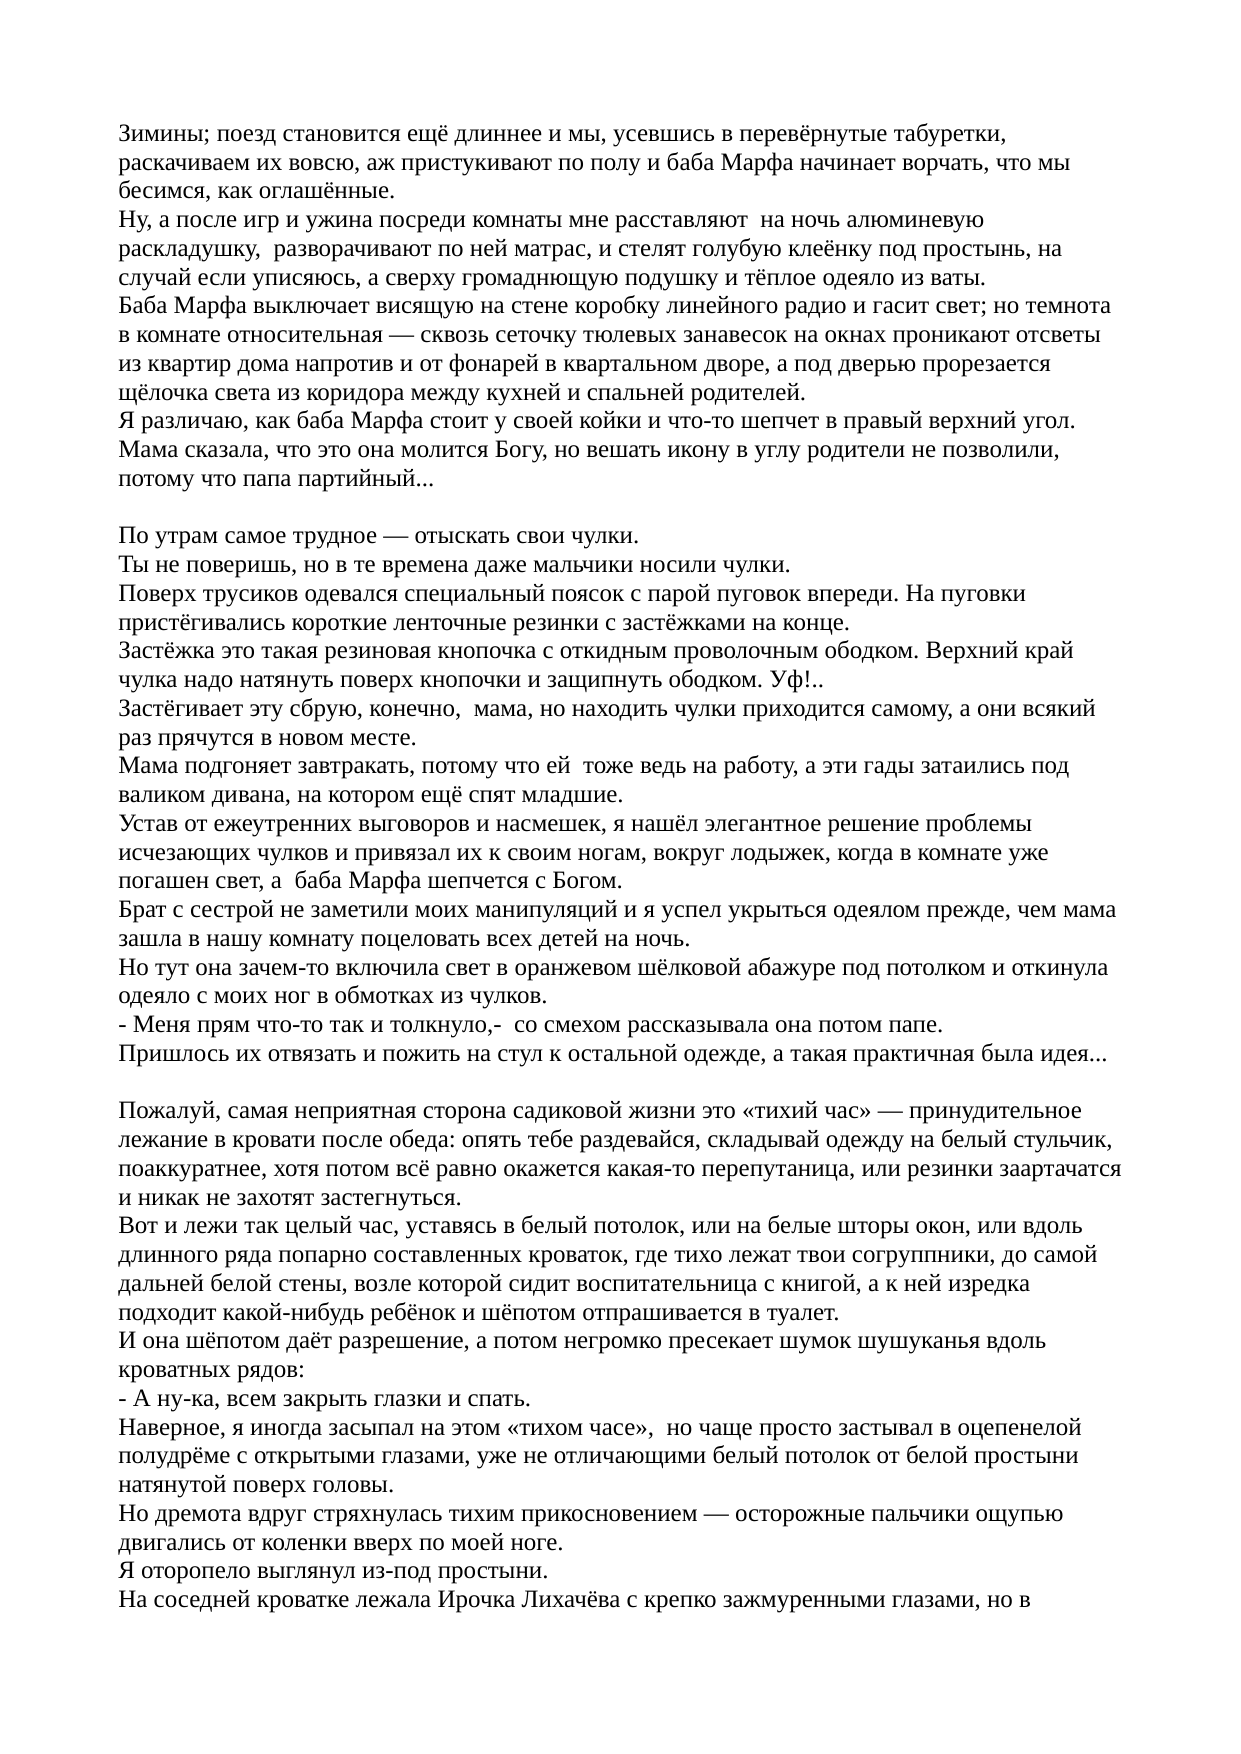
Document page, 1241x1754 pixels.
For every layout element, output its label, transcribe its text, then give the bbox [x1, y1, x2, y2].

text На соседней кроватке лежала Ирочка Лихачёва с крепко зажмуренными глазами, но в [118, 1584, 1122, 1613]
text Зимины; поезд становится ещё длиннее и мы, усевшись в перевёрнутые табуретки, раскачиваем их вовсю, аж пристукивают по полу и баба Марфа начинает ворчать, что мы бесимся, как оглашённые. [118, 118, 1122, 204]
text Устав от ежеутренних выговоров и насмешек, я нашёл элегантное решение проблемы исчезающих чулков и привязал их к своим ногам, вокруг лодыжек, когда в комнате уже погашен свет, а баба Марфа шепчется с Богом. [118, 808, 1122, 894]
text Вот и лежи так целый час, уставясь в белый потолок, или на белые шторы окон, или вдоль длинного ряда попарно составленных кроваток, где тихо лежат твои согруппники, до самой дальней белой стены, возле которой сидит воспитательница с книгой, а к ней изредка подходит какой-нибудь ребёнок и шёпотом отпрашивается в туалет. [118, 1211, 1122, 1326]
text - А ну-ка, всем закрыть глазки и спать. [118, 1383, 1122, 1412]
text По утрам самое трудное — отыскать свои чулки. [118, 521, 1122, 549]
text Наверное, я иногда засыпал на этом «тихом часе», но чаще просто застывал в оцепенелой полудрёме с открытыми глазами, уже не отличающими белый потолок от белой простыни натянутой поверх головы. [118, 1412, 1122, 1498]
text Пожалуй, самая неприятная сторона садиковой жизни это «тихий час» — принудительное лежание в кровати после обеда: опять тебе раздевайся, складывай одежду на белый стульчик, поаккуратнее, хотя потом всё равно окажется какая-то перепутаница, или резинки заартачатся и никак не захотят застегнуться. [118, 1096, 1122, 1211]
text Но тут она зачем-то включила свет в оранжевом шёлковой абажуре под потолком и откинула одеяло с моих ног в обмотках из чулков. [118, 952, 1122, 1009]
text Мама подгоняет завтракать, потому что ей тоже ведь на работу, а эти гады затаились под валиком дивана, на котором ещё спят младшие. [118, 751, 1122, 808]
text Пришлось их отвязать и пожить на стул к остальной одежде, а такая практичная была идея... [118, 1038, 1122, 1067]
text И она шёпотом даёт разрешение, а потом негромко пресекает шумок шушуканья вдоль кроватных рядов: [118, 1326, 1122, 1383]
text Застёжка это такая резиновая кнопочка с откидным проволочным ободком. Верхний край чулка надо натянуть поверх кнопочки и защипнуть ободком. Уф!.. [118, 636, 1122, 693]
text Застёгивает эту сбрую, конечно, мама, но находить чулки приходится самому, а они всякий раз прячутся в новом месте. [118, 693, 1122, 751]
text Мама сказала, что это она молится Богу, но вешать икону в углу родители не позволили, потому что папа партийный... [118, 434, 1122, 492]
text Ну, а после игр и ужина посреди комнаты мне расставляют на ночь алюминевую раскладушку, разворачивают по ней матрас, и стелят голубую клеёнку под простынь, на случай если уписяюсь, а сверху громаднющую подушку и тёплое одеяло из ваты. [118, 204, 1122, 291]
text Баба Марфа выключает висящую на стене коробку линейного радио и гасит свет; но темнота в комнате относительная — сквозь сеточку тюлевых занавесок на окнах проникают отсветы из квартир дома напротив и от фонарей в квартальном дворе, а под дверью прорезается щёлочка света из коридора между кухней и спальней родителей. [118, 291, 1122, 406]
text Брат с сестрой не заметили моих манипуляций и я успел укрыться одеялом прежде, чем мама зашла в нашу комнату поцеловать всех детей на ночь. [118, 894, 1122, 952]
text Поверх трусиков одевался специальный поясок с парой пуговок впереди. На пуговки пристёгивались короткие ленточные резинки с застёжками на конце. [118, 578, 1122, 636]
text Ты не поверишь, но в те времена даже мальчики носили чулки. [118, 549, 1122, 578]
text Я различаю, как баба Марфа стоит у своей койки и что-то шепчет в правый верхний угол. [118, 406, 1122, 434]
text Я оторопело выглянул из-под простыни. [118, 1556, 1122, 1584]
text Но дремота вдруг стряхнулась тихим прикосновением — осторожные пальчики ощупью двигались от коленки вверх по моей ноге. [118, 1498, 1122, 1556]
text - Меня прям что-то так и толкнуло,- со смехом рассказывала она потом папе. [118, 1009, 1122, 1038]
